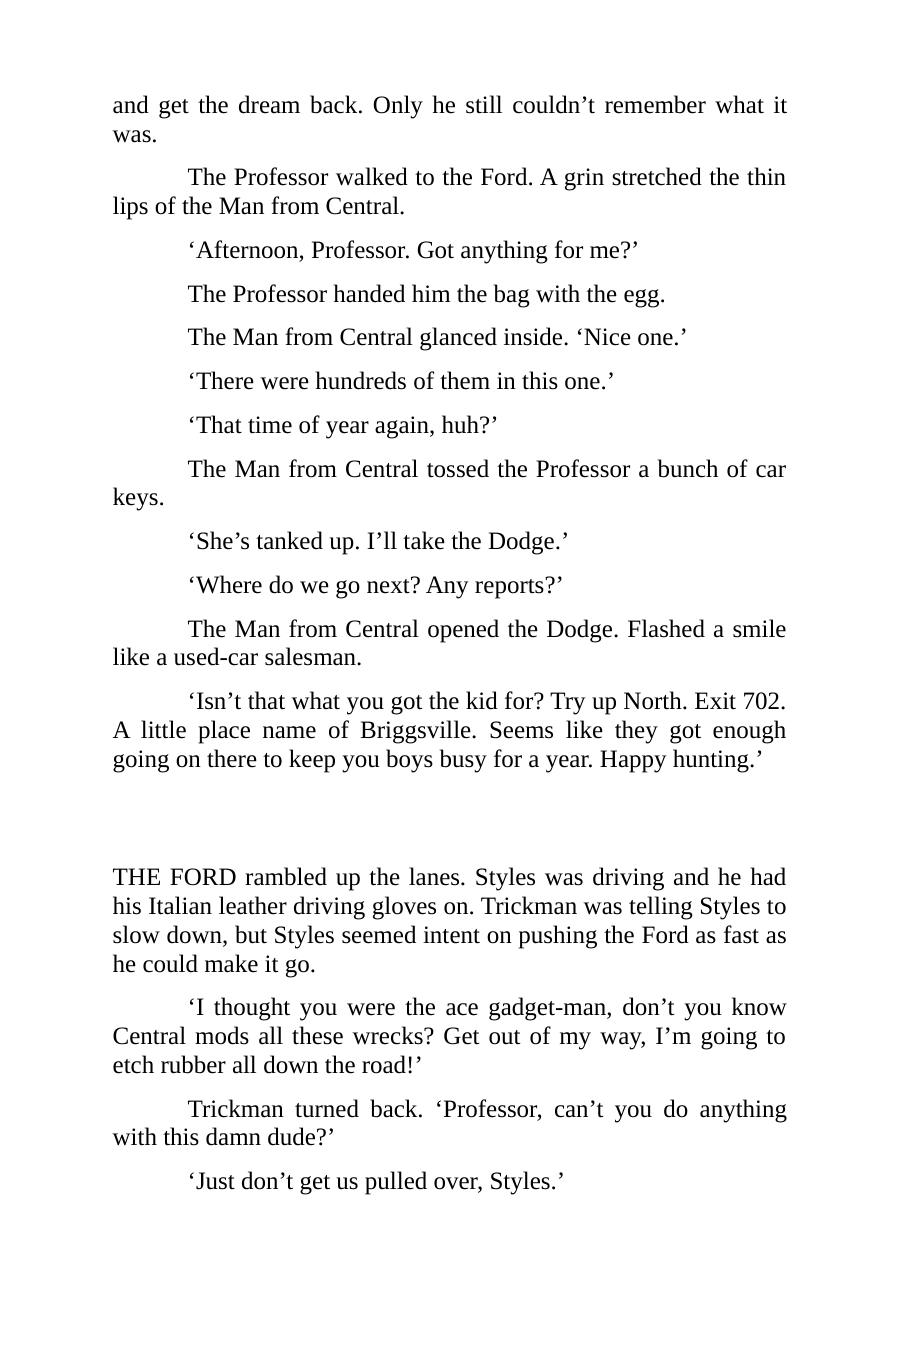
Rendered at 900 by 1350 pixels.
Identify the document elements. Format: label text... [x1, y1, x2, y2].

text The Professor handed him the bag with the egg. [112, 279, 787, 307]
text and get the dream back. Only he still couldn’t remember what it was. [112, 90, 787, 147]
text ‘That time of year again, huh?’ [112, 410, 787, 439]
text Trickman turned back. ‘Professor, can’t you do anything with this damn dude?’ [112, 1094, 787, 1151]
text ‘She’s tanked up. I’ll take the Dodge.’ [112, 526, 787, 555]
text THE FORD rambled up the lanes. Styles was driving and he had his Italian leather driving gloves on. Trickman was telling Styles to slow down, but Styles seemed intent on pushing the Ford as fast as he could make it go. [112, 862, 787, 977]
text ‘There were hundreds of them in this one.’ [112, 366, 787, 395]
text The Man from Central tossed the Professor a bunch of car keys. [112, 454, 787, 511]
text ‘Just don’t get us pulled over, Styles.’ [112, 1166, 787, 1195]
text The Man from Central opened the Dodge. Flashed a smile like a used-car salesman. [112, 614, 787, 671]
text ‘Afternoon, Professor. Got anything for me?’ [112, 235, 787, 264]
text The Professor walked to the Ford. A grin stretched the thin lips of the Man from Central. [112, 162, 787, 220]
text ‘Isn’t that what you got the kid for? Try up North. Exit 702. A little place name of Briggsville. Seems like they got enough going on there to keep you boys busy for a year. Happy hunting.’ [112, 686, 787, 772]
text ‘I thought you were the ace gadget-man, don’t you know Central mods all these wrecks? Get out of my way, I’m going to etch rubber all down the road!’ [112, 992, 787, 1079]
text The Man from Central glanced inside. ‘Nice one.’ [112, 322, 787, 351]
text ‘Where do we go next? Any reports?’ [112, 570, 787, 599]
